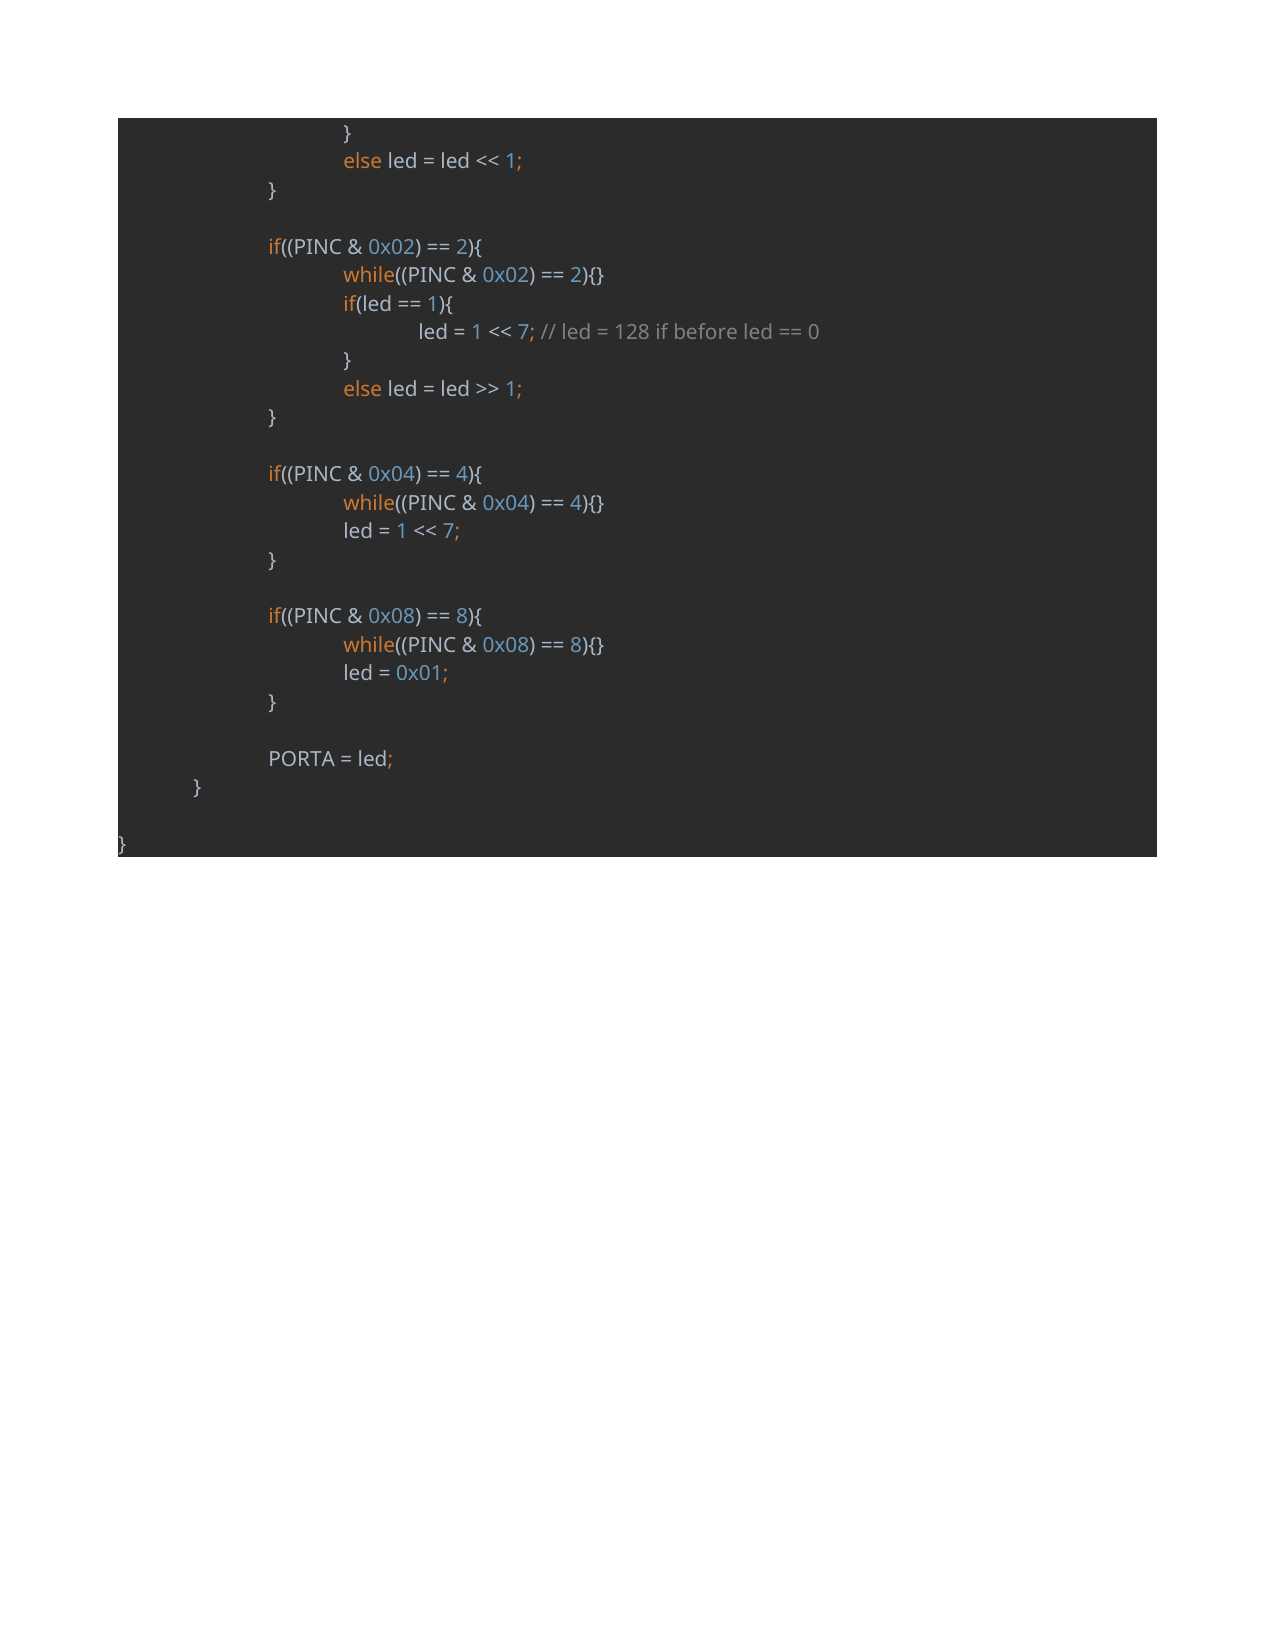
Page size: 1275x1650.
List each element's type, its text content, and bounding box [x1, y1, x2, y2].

text } else led = led << 1; } if((PINC & 0x02) == 2){ while((PINC & 0x02) == 2){} if(led == 1){ led = 1 << 7; // led = 128 if before led == 0 } else led = led >> 1; } if((PINC & 0x04) == 4){ while((PINC & 0x04) == 4){} led = 1 << 7; } if((PINC & 0x08) == 8){ while((PINC & 0x08) == 8){} led = 0x01; } PORTA = led; } } [118, 118, 1157, 857]
